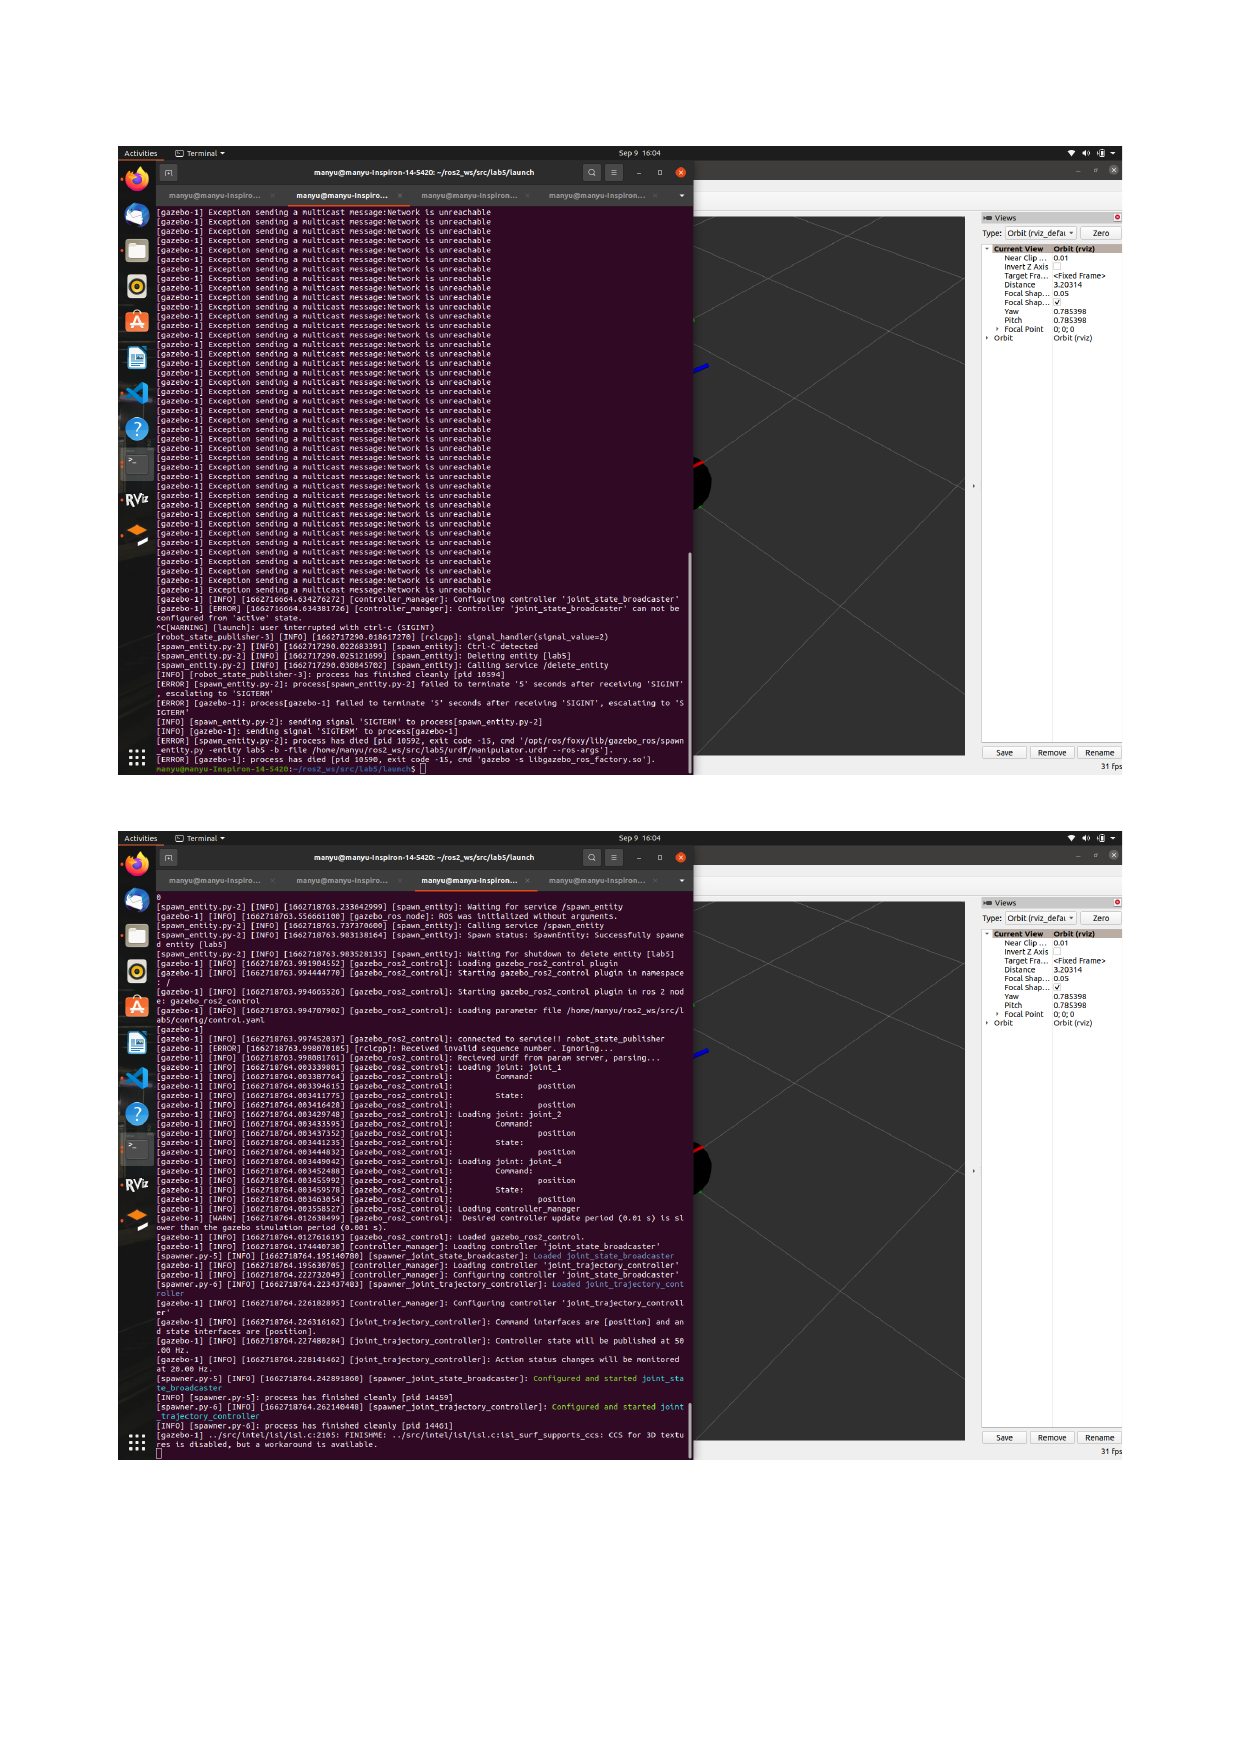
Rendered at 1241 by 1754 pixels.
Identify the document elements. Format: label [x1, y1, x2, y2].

picture [118, 831, 1123, 1460]
picture [118, 146, 1123, 775]
